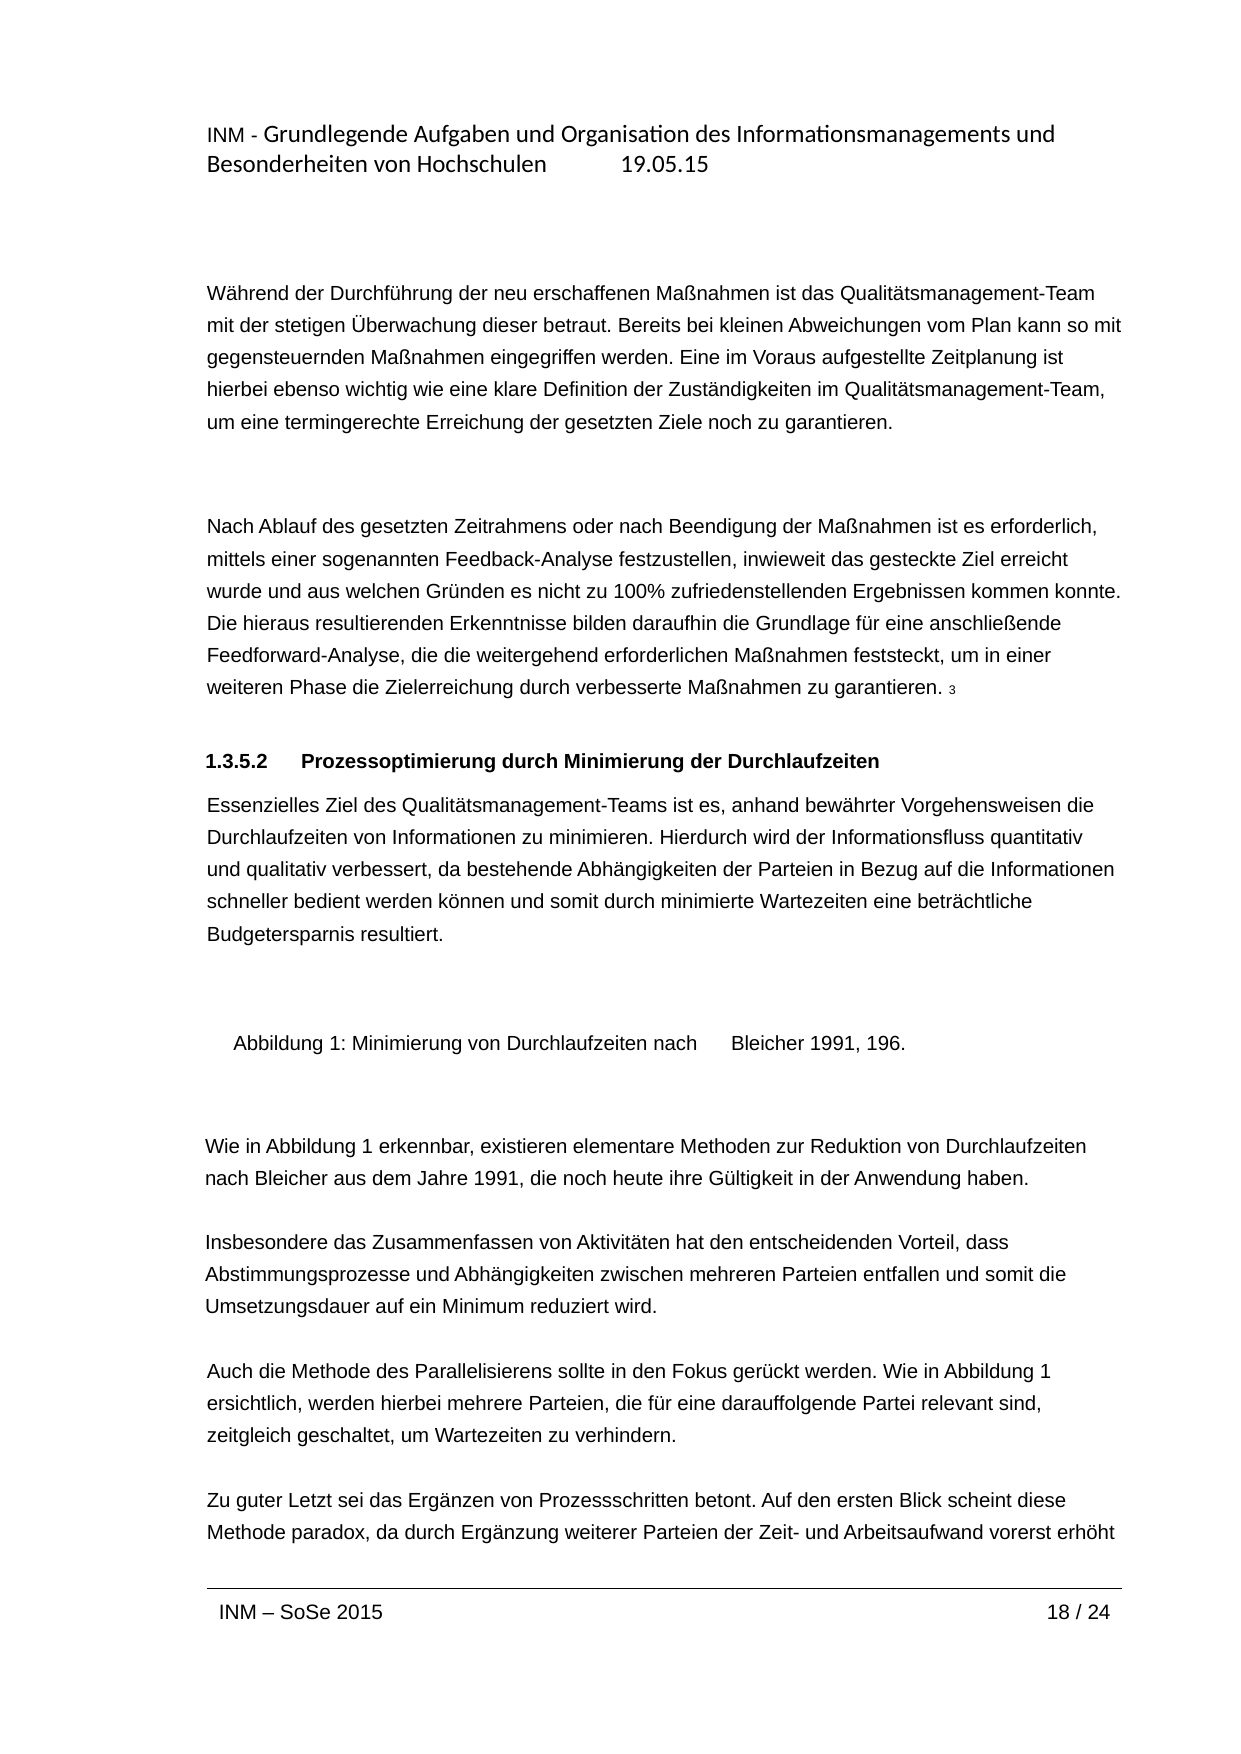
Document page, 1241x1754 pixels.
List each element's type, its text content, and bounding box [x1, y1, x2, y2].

subtitle 1.3.5.2 Prozessoptimierung durch Minimierung der Durchlaufzeiten [205, 745, 1122, 774]
text Zu guter Letzt sei das Ergänzen von Prozessschritten betont. Auf den ersten Blick scheint diese Methode paradox, da durch Ergänzung weiterer Parteien der Zeit- und Arbeitsaufwand vorerst erhöht [207, 1456, 1122, 1543]
text Insbesondere das Zusammenfassen von Aktivitäten hat den entscheidenden Vorteil, dass Abstimmungsprozesse und Abhängigkeiten zwischen mehreren Parteien entfallen und somit die Umsetzungsdauer auf ein Minimum reduziert wird. [205, 1198, 1122, 1318]
text Auch die Methode des Parallelisierens sollte in den Fokus gerückt werden. Wie in Abbildung 1 ersichtlich, werden hierbei mehrere Parteien, die für eine darauffolgende Partei relevant sind, zeitgleich geschaltet, um Wartezeiten zu verhindern. [207, 1327, 1122, 1447]
text Nach Ablauf des gesetzten Zeitrahmens oder nach Beendigung der Maßnahmen ist es erforderlich, mittels einer sogenannten Feedback-Analyse festzustellen, inwieweit das gesteckte Ziel erreicht wurde und aus welchen Gründen es nicht zu 100% zufriedenstellenden Ergebnissen kommen konnte. Die hieraus resultierenden Erkenntnisse bilden daraufhin die Grundlage für eine anschließende Feedforward-Analyse, die die weitergehend erforderlichen Maßnahmen feststeckt, um in einer weiteren Phase die Zielerreichung durch verbesserte Maßnahmen zu garantieren. 3 [207, 515, 1122, 699]
text Wie in Abbildung 1 erkennbar, existieren elementare Methoden zur Reduktion von Durchlaufzeiten nach Bleicher aus dem Jahre 1991, die noch heute ihre Gültigkeit in der Anwendung haben. [205, 1134, 1122, 1189]
text Abbildung 1: Minimierung von Durchlaufzeiten nach Bleicher 1991, 196. [205, 1027, 1122, 1056]
text Während der Durchführung der neu erschaffenen Maßnahmen ist das Qualitätsmanagement-Team mit der stetigen Überwachung dieser betraut. Bereits bei kleinen Abweichungen vom Plan kann so mit gegensteuernden Maßnahmen eingegriffen werden. Eine im Voraus aufgestellte Zeitplanung ist hierbei ebenso wichtig wie eine klare Definition der Zuständigkeiten im Qualitätsmanagement-Team, um eine termingerechte Erreichung der gesetzten Ziele noch zu garantieren. [207, 281, 1122, 433]
text Essenzielles Ziel des Qualitätsmanagement-Teams ist es, anhand bewährter Vorgehensweisen die Durchlaufzeiten von Informationen zu minimieren. Hierdurch wird der Informationsfluss quantitativ und qualitativ verbessert, da bestehende Abhängigkeiten der Parteien in Bezug auf die Informationen schneller bedient werden können und somit durch minimierte Wartezeiten eine beträchtliche Budgetersparnis resultiert. [207, 793, 1122, 945]
